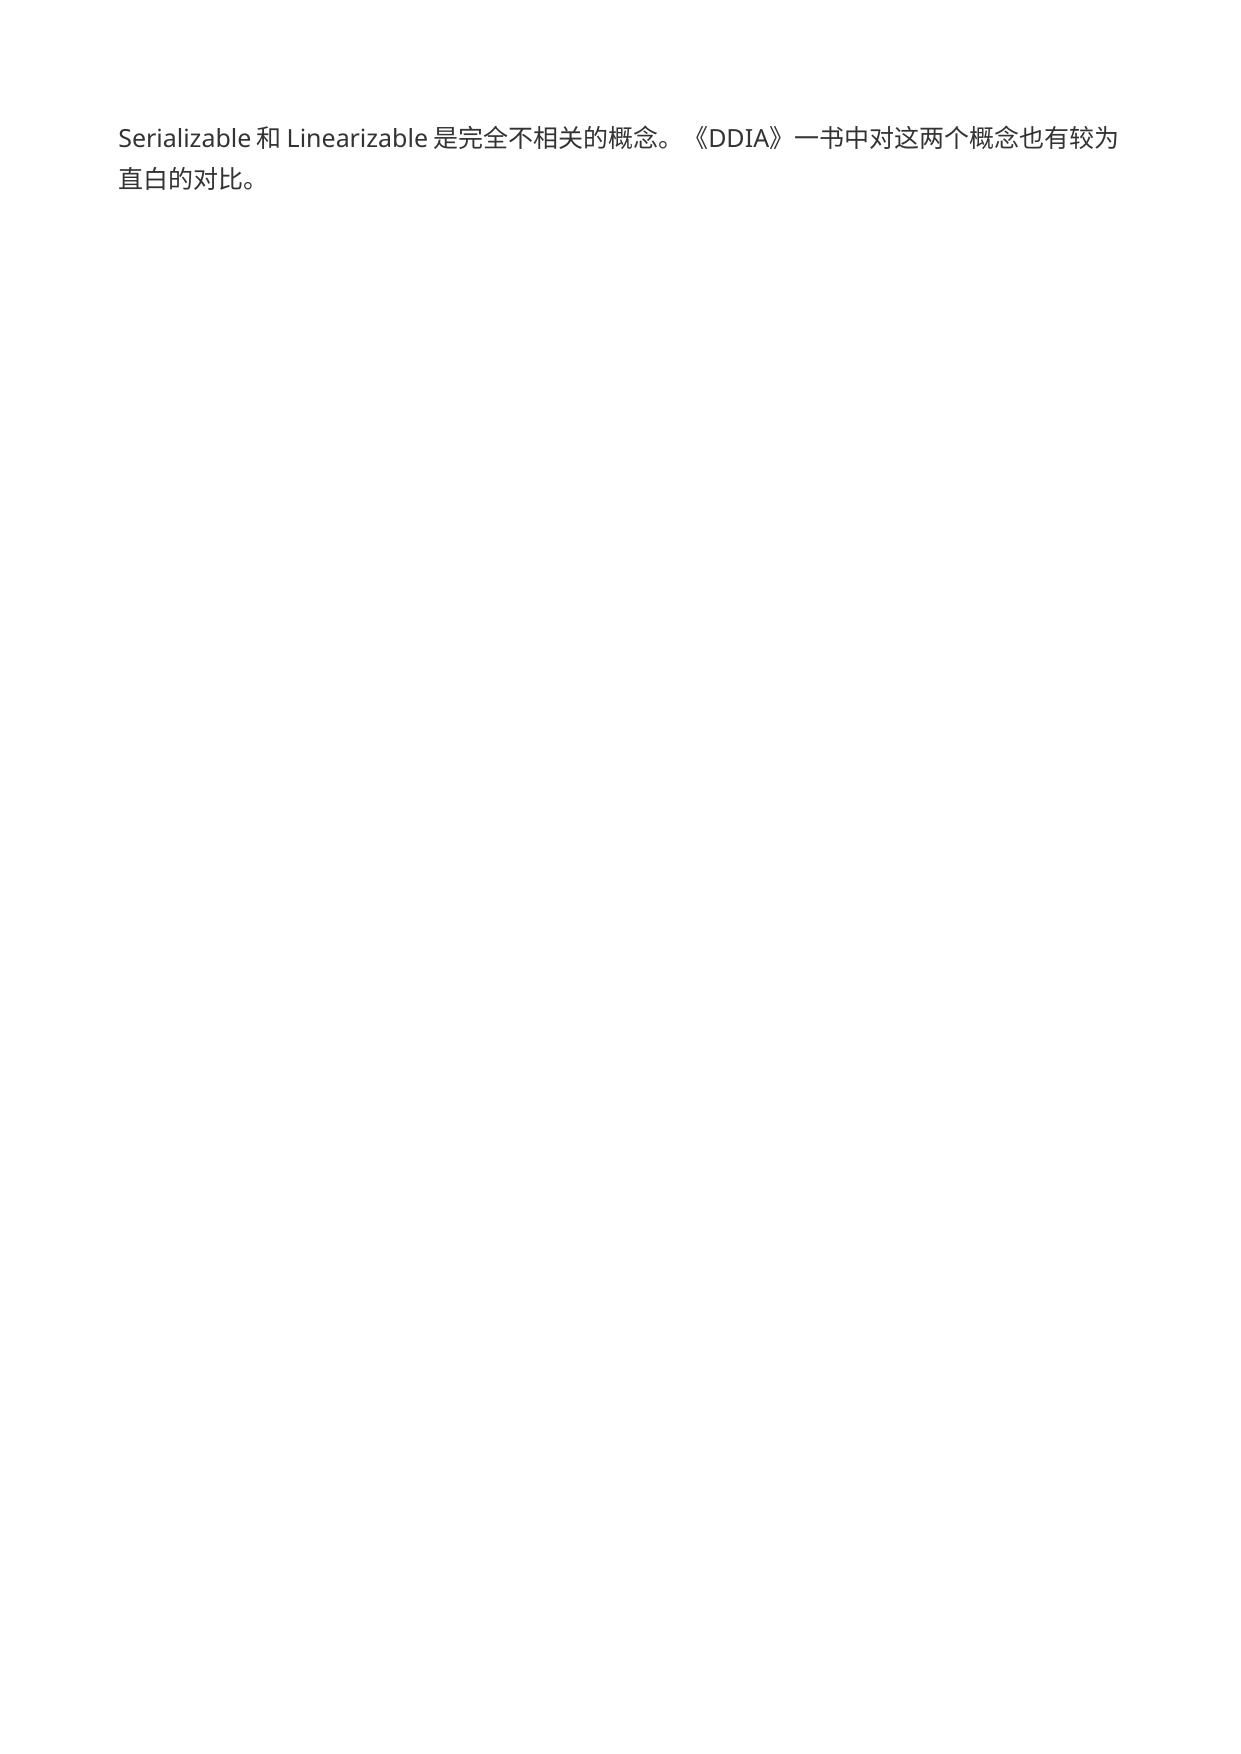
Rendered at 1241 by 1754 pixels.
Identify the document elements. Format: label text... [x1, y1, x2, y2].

text 从上图可以看到，Serializable是一种事务隔离级别（并发的事务之间），让所有的事务从自身角度看上去，好像所有的事务都以某种次序顺序执行一样（不一定满足全局时间顺序）。而Linearizable，前文已经多次提到，它是一种一致性模型（线性一致性），表示对某个对象执行写之后可以立刻读到这个最新值（读写顺序与全局时间一致）。因此可以看到，Serializable和Linearizable是完全不相关的概念。《DDIA》一书中对这两个概念也有较为直白的对比。 [118, 118, 1122, 196]
